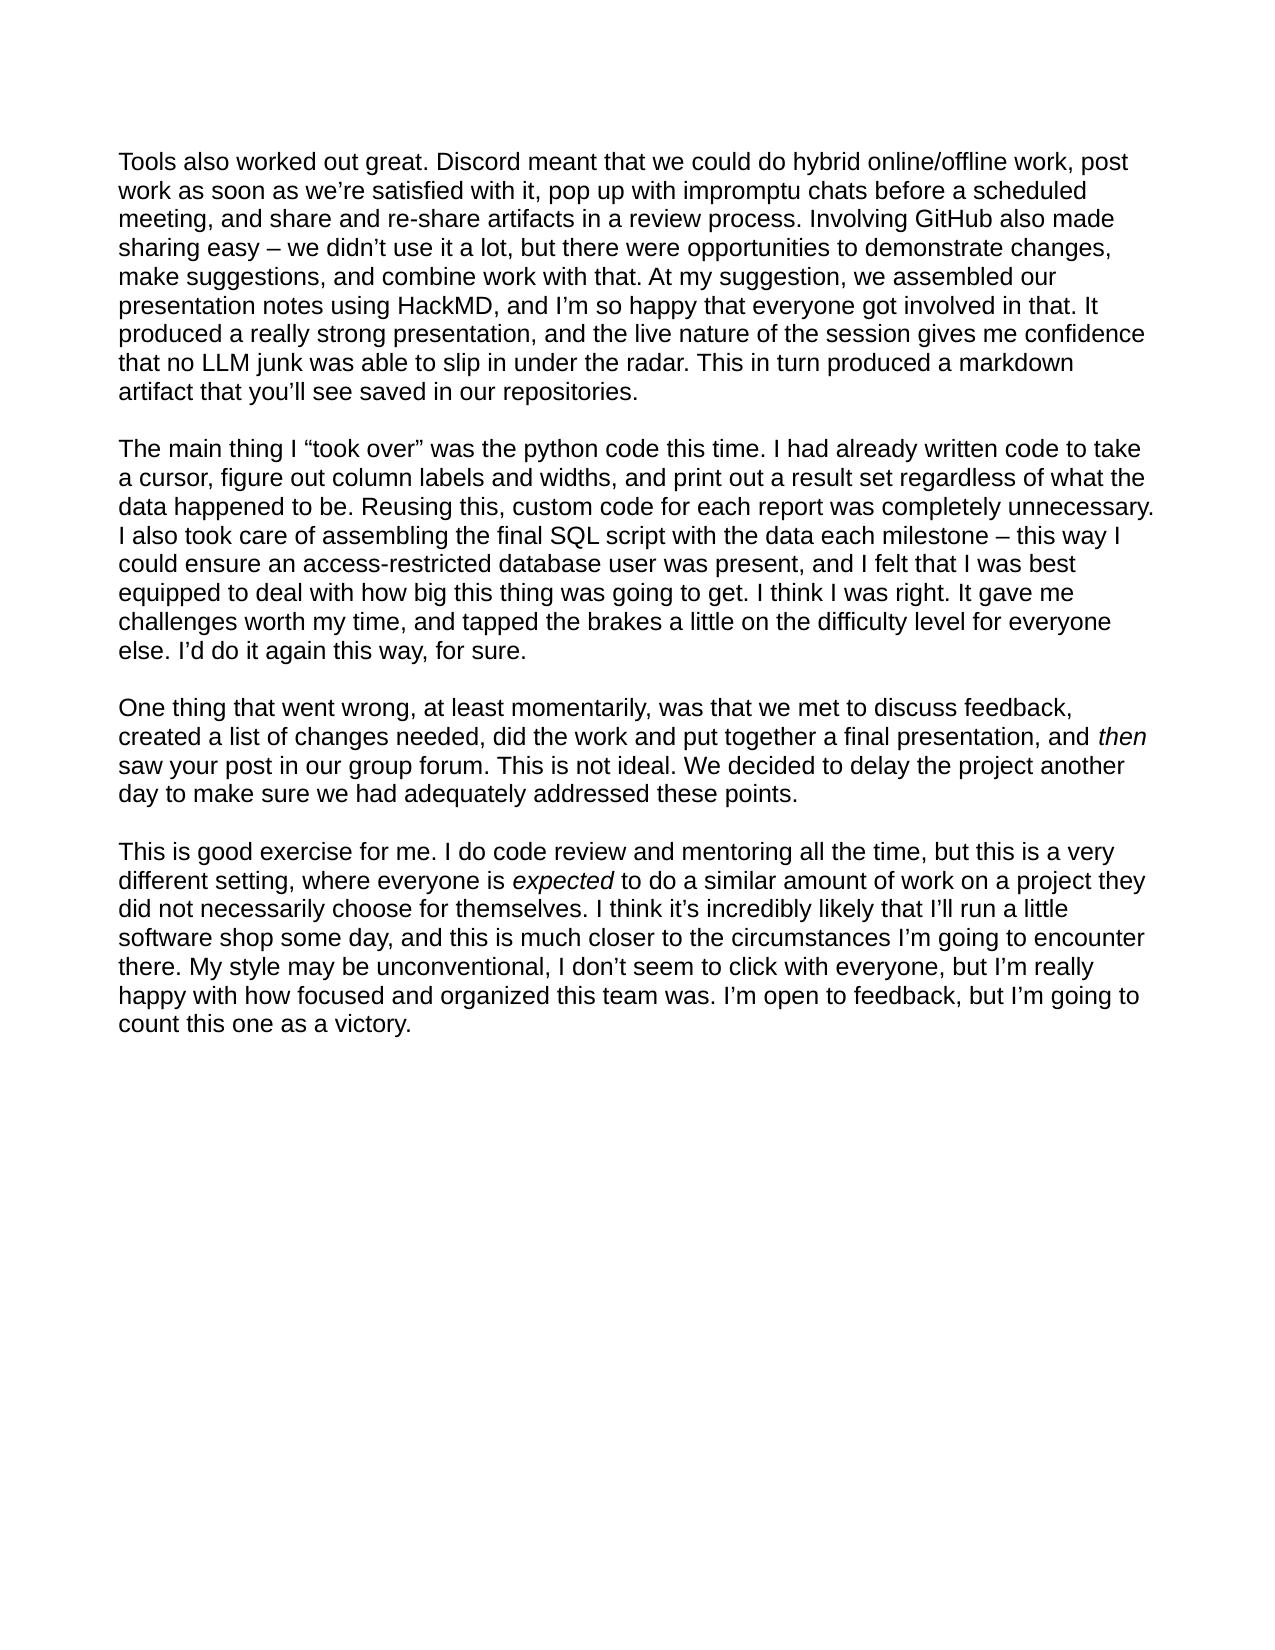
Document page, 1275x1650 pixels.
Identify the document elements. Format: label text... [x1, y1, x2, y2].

text Tools also worked out great. Discord meant that we could do hybrid online/offline work, post work as soon as we’re satisfied with it, pop up with impromptu chats before a scheduled meeting, and share and re-share artifacts in a review process. Involving GitHub also made sharing easy – we didn’t use it a lot, but there were opportunities to demonstrate changes, make suggestions, and combine work with that. At my suggestion, we assembled our presentation notes using HackMD, and I’m so happy that everyone got involved in that. It produced a really strong presentation, and the live nature of the session gives me confidence that no LLM junk was able to slip in under the radar. This in turn produced a markdown artifact that you’ll see saved in our repositories. [118, 147, 1157, 406]
text This is good exercise for me. I do code review and mentoring all the time, but this is a very different setting, where everyone is expected to do a similar amount of work on a project they did not necessarily choose for themselves. I think it’s incredibly likely that I’ll run a little software shop some day, and this is much closer to the circumstances I’m going to encounter there. My style may be unconventional, I don’t seem to click with everyone, but I’m really happy with how focused and organized this team was. I’m open to feedback, but I’m going to count this one as a victory. [118, 837, 1157, 1038]
text The main thing I “took over” was the python code this time. I had already written code to take a cursor, figure out column labels and widths, and print out a result set regardless of what the data happened to be. Reusing this, custom code for each report was completely unnecessary. I also took care of assembling the final SQL script with the data each milestone – this way I could ensure an access-restricted database user was present, and I felt that I was best equipped to deal with how big this thing was going to get. I think I was right. It gave me challenges worth my time, and tapped the brakes a little on the difficulty level for everyone else. I’d do it again this way, for sure. [118, 434, 1157, 664]
text One thing that went wrong, at least momentarily, was that we met to discuss feedback, created a list of changes needed, did the work and put together a final presentation, and then saw your post in our group forum. This is not ideal. We decided to delay the project another day to make sure we had adequately addressed these points. [118, 693, 1157, 808]
